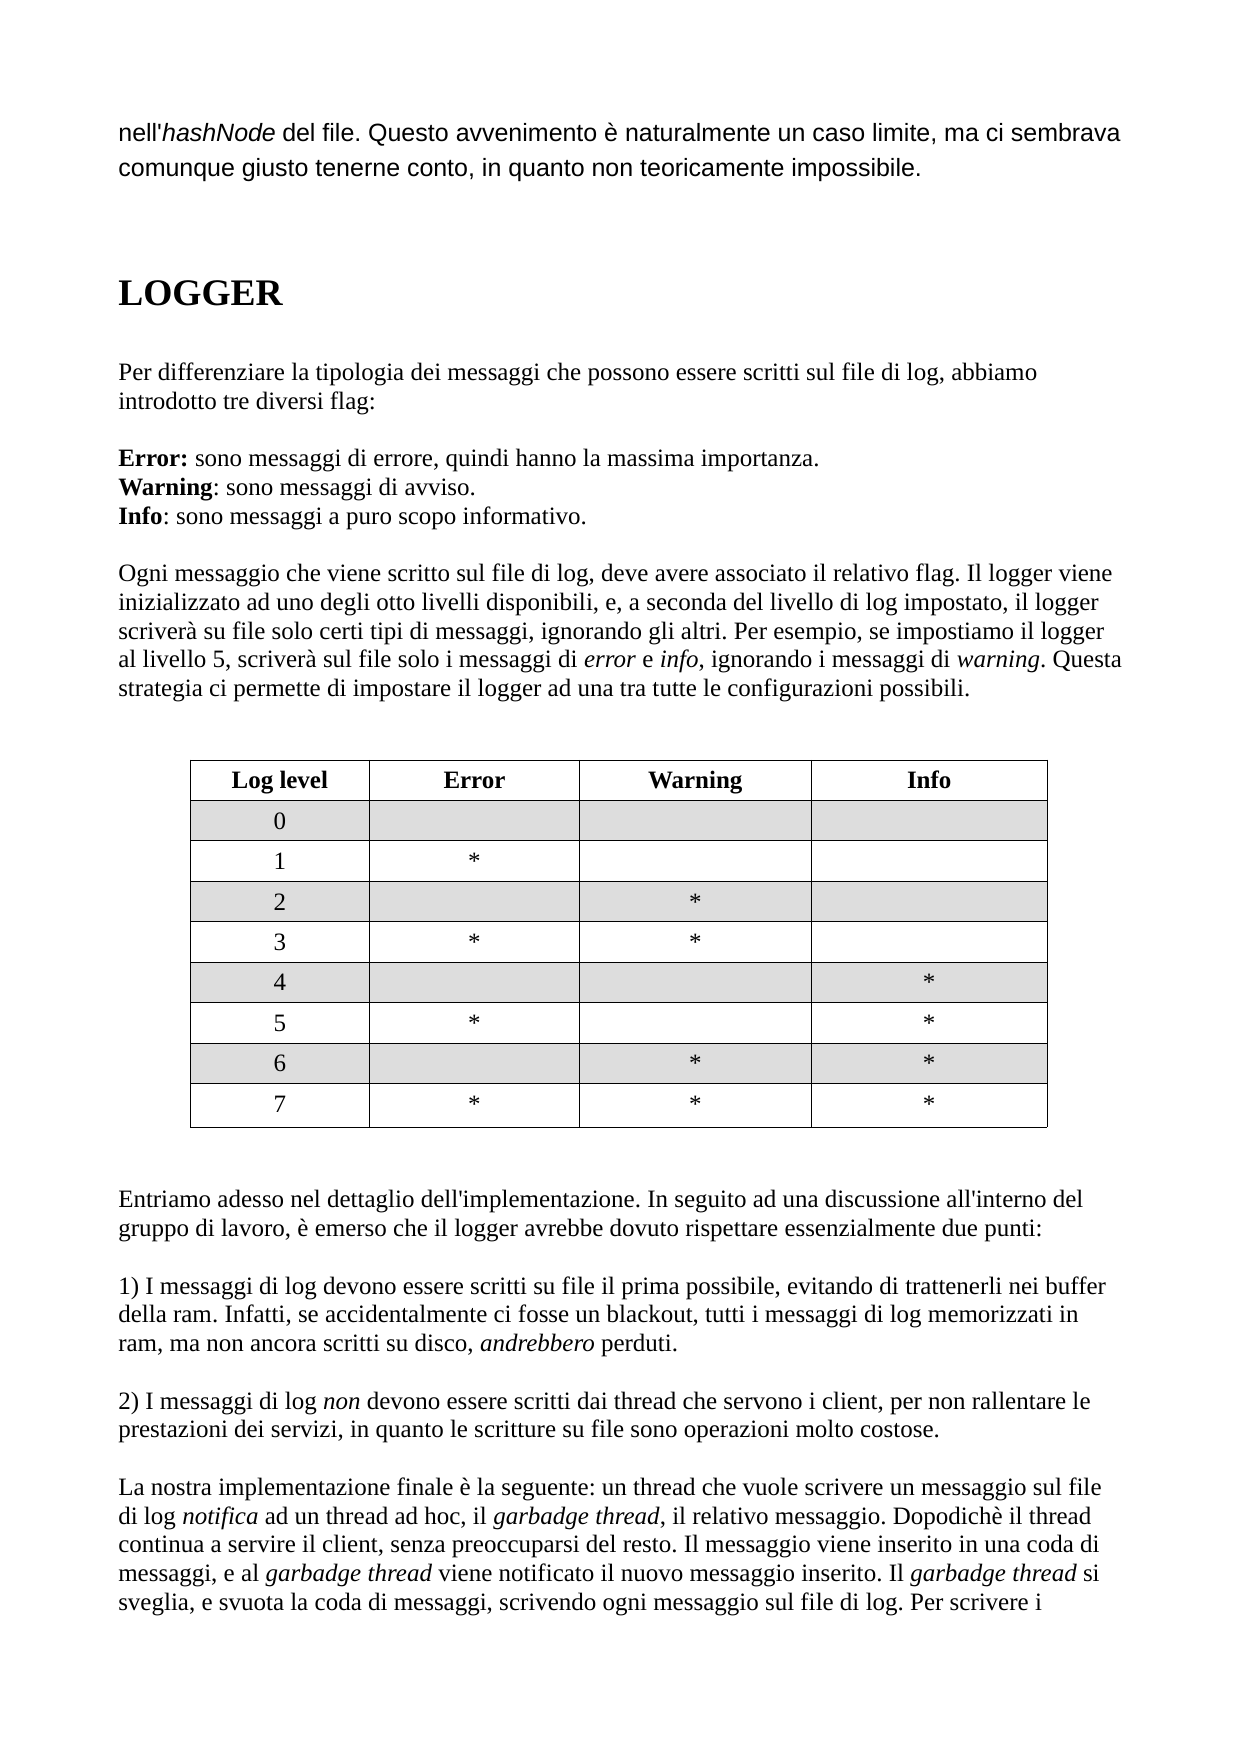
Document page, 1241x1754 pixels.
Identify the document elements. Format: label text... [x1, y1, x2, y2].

table_cell [812, 882, 1047, 921]
text 1) I messaggi di log devono essere scritti su file il prima possibile, evitando di trattenerli nei buffer della ram. Infatti, se accidentalmente ci fosse un blackout, tutti i messaggi di log memorizzati in ram, ma non ancora scritti su disco, andrebbero perduti. [118, 1271, 1122, 1357]
table_cell * [812, 1003, 1047, 1042]
text Error: sono messaggi di errore, quindi hanno la massima importanza. [118, 443, 1122, 472]
table_cell 7 [191, 1084, 369, 1127]
text nell'hashNode del file. Questo avvenimento è naturalmente un caso limite, ma ci sembrava comunque giusto tenerne conto, in quanto non teoricamente impossibile. [118, 118, 1122, 181]
text LOGGER [118, 271, 1122, 314]
table_cell * [370, 1084, 579, 1127]
table_cell * [580, 1044, 811, 1083]
table_header Error [370, 761, 579, 800]
table_header Info [812, 761, 1047, 800]
table_cell [370, 882, 579, 921]
table_cell * [580, 1084, 811, 1127]
text La nostra implementazione finale è la seguente: un thread che vuole scrivere un messaggio sul file di log notifica ad un thread ad hoc, il garbadge thread, il relativo messaggio. Dopodichè il thread continua a servire il client, senza preoccuparsi del resto. Il messaggio viene inserito in una coda di messaggi, e al garbadge thread viene notificato il nuovo messaggio inserito. Il garbadge thread si sveglia, e svuota la coda di messaggi, scrivendo ogni messaggio sul file di log. Per scrivere i [118, 1472, 1122, 1616]
table_cell * [370, 1003, 579, 1042]
text Per differenziare la tipologia dei messaggi che possono essere scritti sul file di log, abbiamo introdotto tre diversi flag: [118, 357, 1122, 414]
table_cell 2 [191, 882, 369, 921]
table_cell [580, 801, 811, 840]
table_cell [370, 1044, 579, 1083]
table_cell [580, 841, 811, 881]
text Warning: sono messaggi di avviso. [118, 472, 1122, 501]
table_cell * [580, 882, 811, 921]
table_cell [812, 801, 1047, 840]
table_cell [370, 801, 579, 840]
table_cell 3 [191, 922, 369, 962]
table_cell 0 [191, 801, 369, 840]
table_cell * [812, 1044, 1047, 1083]
text Entriamo adesso nel dettaglio dell'implementazione. In seguito ad una discussione all'interno del gruppo di lavoro, è emerso che il logger avrebbe dovuto rispettare essenzialmente due punti: [118, 1184, 1122, 1242]
table_cell 5 [191, 1003, 369, 1042]
table_cell * [370, 841, 579, 881]
table_cell 4 [191, 963, 369, 1002]
table_cell 1 [191, 841, 369, 881]
table_cell [370, 963, 579, 1002]
table_cell * [812, 1084, 1047, 1127]
table_cell * [370, 922, 579, 962]
table_header Warning [580, 761, 811, 800]
table_cell [580, 1003, 811, 1042]
table_cell * [812, 963, 1047, 1002]
text Info: sono messaggi a puro scopo informativo. [118, 501, 1122, 529]
table_header Log level [191, 761, 369, 800]
table_cell 6 [191, 1044, 369, 1083]
table_cell * [580, 922, 811, 962]
table_cell [812, 841, 1047, 881]
table_cell [580, 963, 811, 1002]
text Ogni messaggio che viene scritto sul file di log, deve avere associato il relativo flag. Il logger viene inizializzato ad uno degli otto livelli disponibili, e, a seconda del livello di log impostato, il logger scriverà su file solo certi tipi di messaggi, ignorando gli altri. Per esempio, se impostiamo il logger al livello 5, scriverà sul file solo i messaggi di error e info, ignorando i messaggi di warning. Questa strategia ci permette di impostare il logger ad una tra tutte le configurazioni possibili. [118, 558, 1122, 702]
text 2) I messaggi di log non devono essere scritti dai thread che servono i client, per non rallentare le prestazioni dei servizi, in quanto le scritture su file sono operazioni molto costose. [118, 1386, 1122, 1443]
table_cell [812, 922, 1047, 962]
